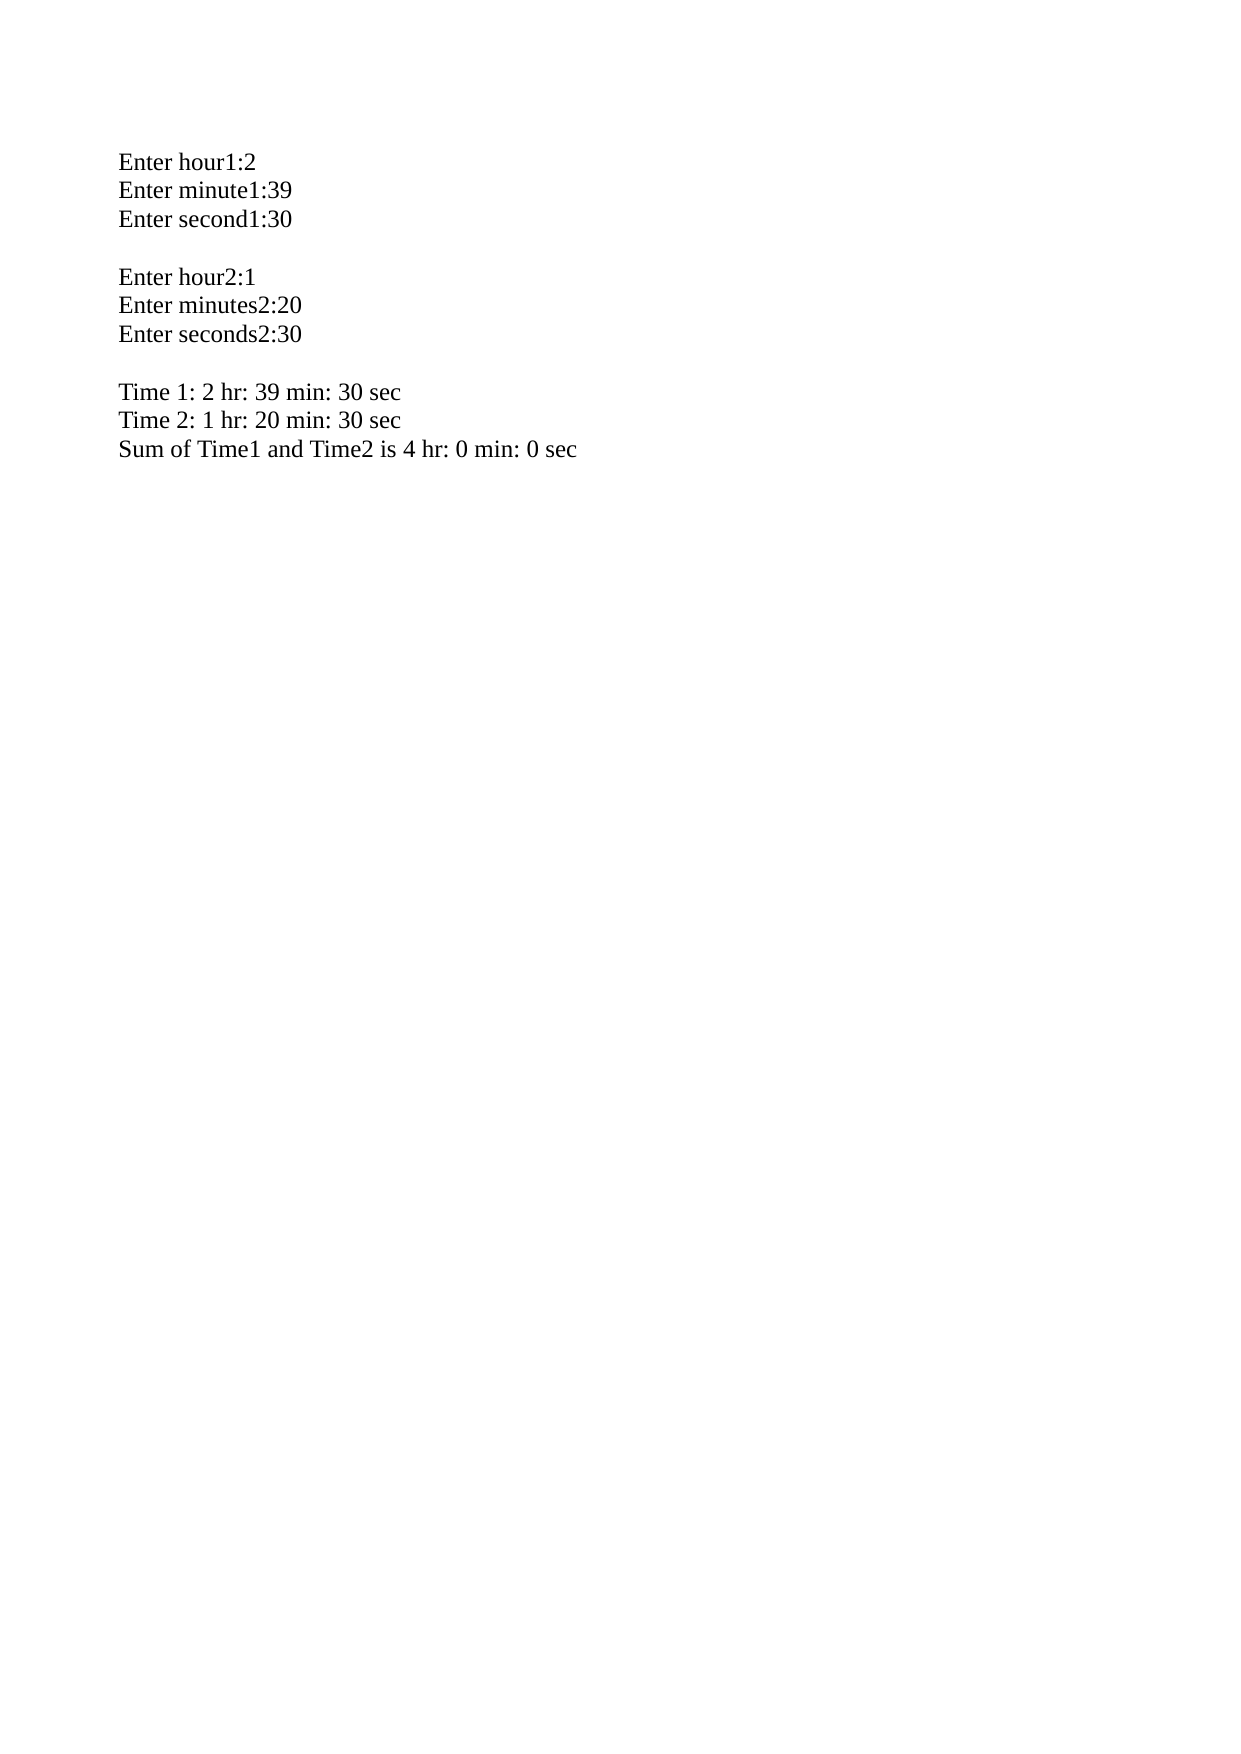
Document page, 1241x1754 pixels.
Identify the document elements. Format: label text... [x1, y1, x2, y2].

text Enter hour2:1 [118, 262, 1122, 291]
text Time 2: 1 hr: 20 min: 30 sec [118, 406, 1122, 434]
text Enter minute1:39 [118, 176, 1122, 204]
text Enter seconds2:30 [118, 319, 1122, 348]
text Enter hour1:2 [118, 147, 1122, 176]
text Enter second1:30 [118, 204, 1122, 233]
text Enter minutes2:20 [118, 291, 1122, 319]
text Sum of Time1 and Time2 is 4 hr: 0 min: 0 sec [118, 434, 1122, 463]
text Time 1: 2 hr: 39 min: 30 sec [118, 377, 1122, 406]
